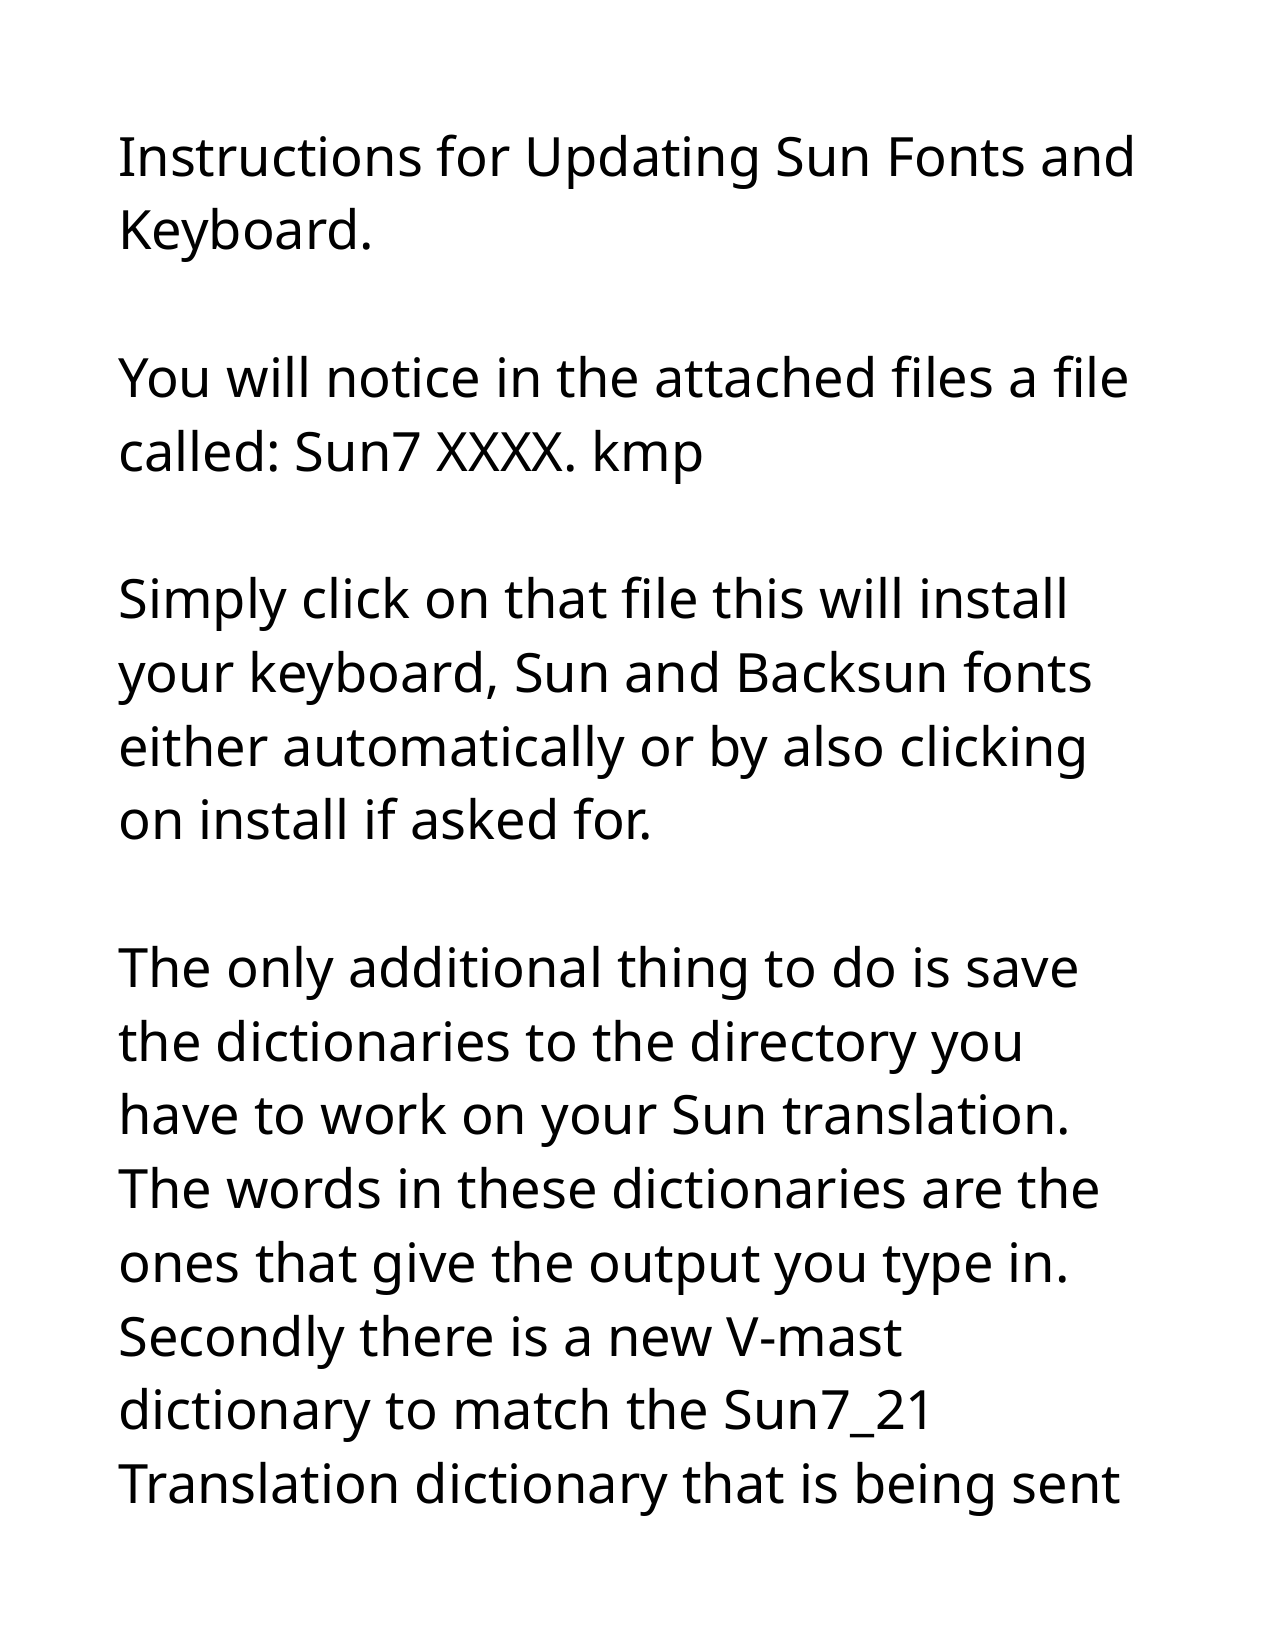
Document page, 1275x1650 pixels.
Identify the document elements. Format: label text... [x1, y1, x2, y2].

text The only additional thing to do is save the dictionaries to the directory you have to work on your Sun translation. The words in these dictionaries are the ones that give the output you type in. Secondly there is a new V-mast dictionary to match the Sun7_21 Translation dictionary that is being sent [118, 929, 1157, 1519]
text Simply click on that file this will install your keyboard, Sun and Backsun fonts either automatically or by also clicking on install if asked for. [118, 561, 1157, 856]
text You will notice in the attached files a file called: Sun7 XXXX. kmp [118, 339, 1157, 487]
text Instructions for Updating Sun Fonts and Keyboard. [118, 118, 1157, 266]
